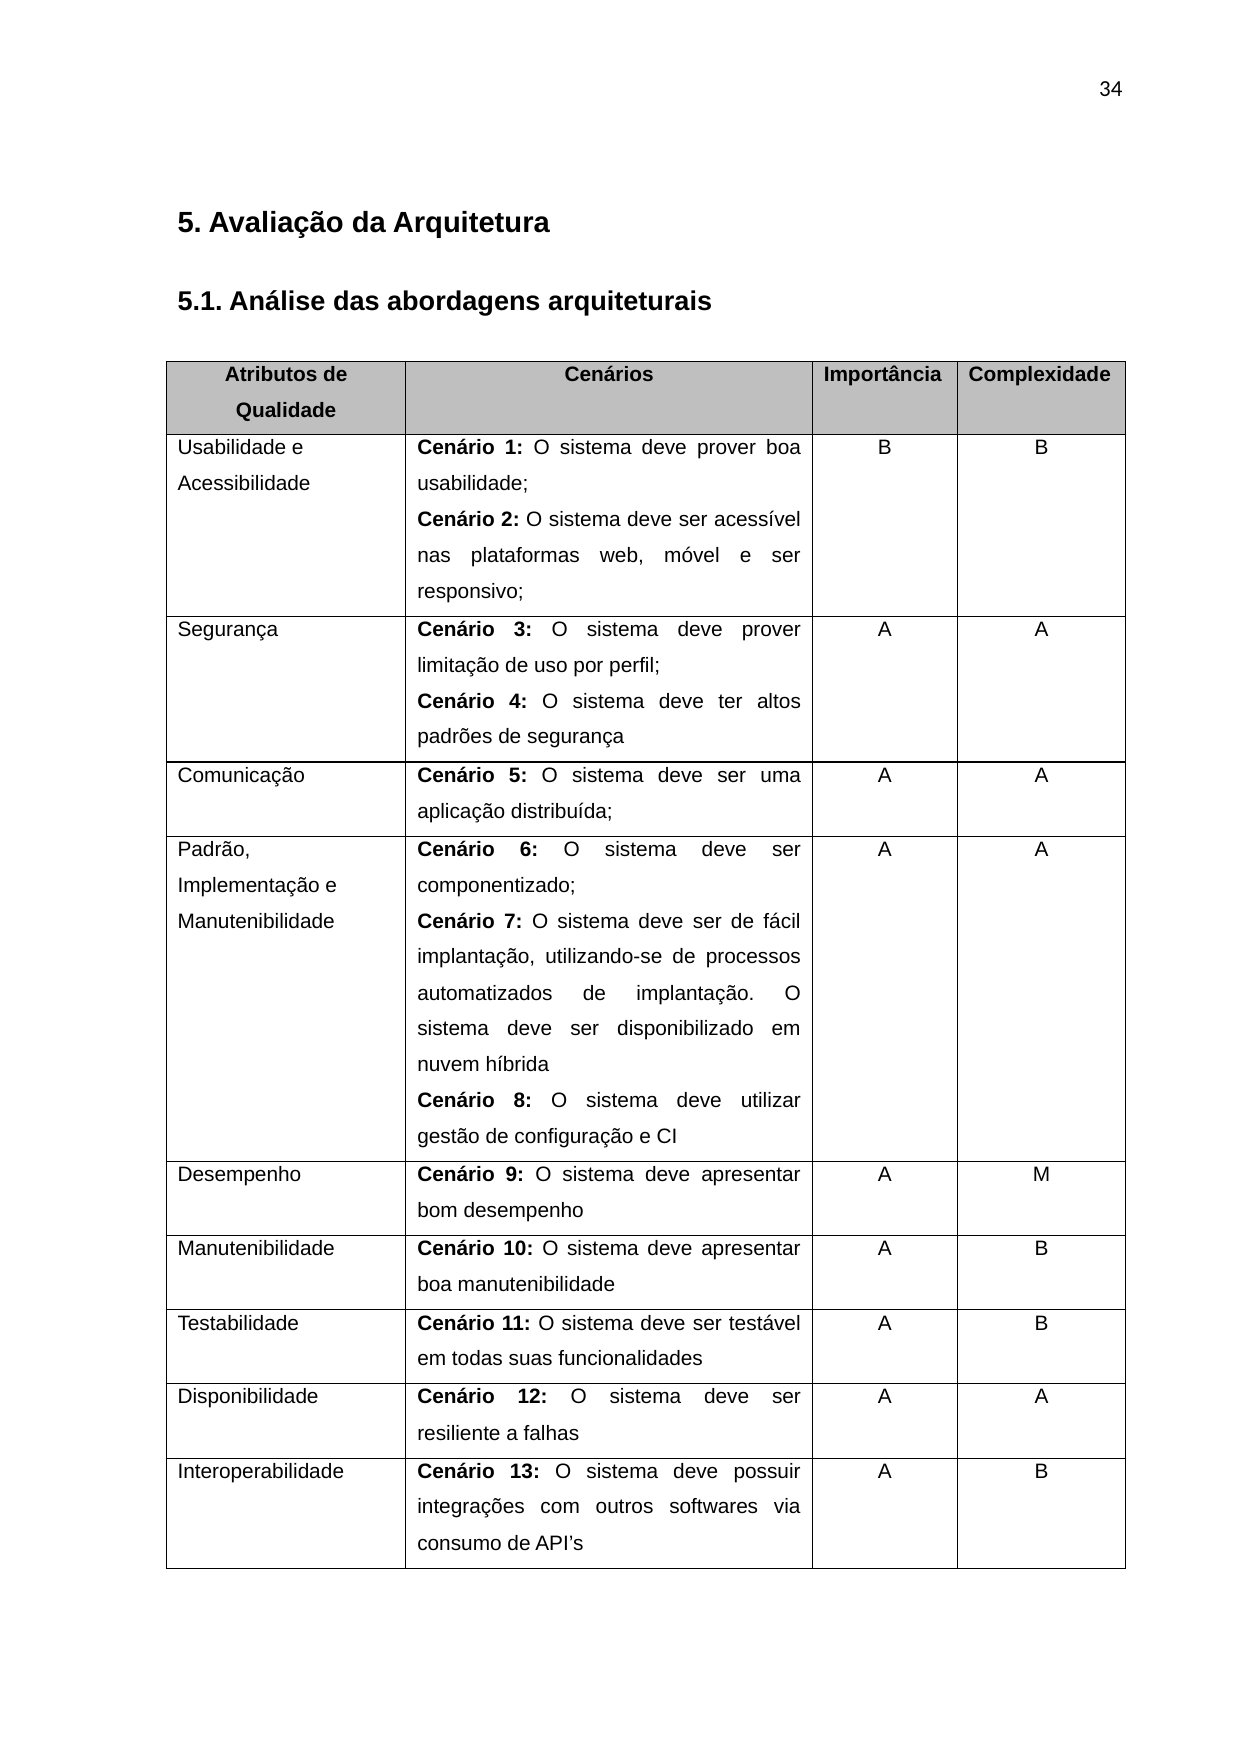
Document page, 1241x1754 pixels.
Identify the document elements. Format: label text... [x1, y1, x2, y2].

table_header Complexidade [958, 362, 1125, 434]
table_cell A [813, 1162, 957, 1235]
table_cell Cenário 9: O sistema deve apresentar bom desempenho [406, 1162, 812, 1235]
table_cell B [958, 435, 1125, 616]
table_cell Disponibilidade [167, 1384, 405, 1457]
table_cell Cenário 10: O sistema deve apresentar boa manutenibilidade [406, 1236, 812, 1309]
table_cell A [958, 837, 1125, 1161]
table_cell A [813, 763, 957, 836]
table_cell A [813, 1236, 957, 1309]
table_cell Segurança [167, 617, 405, 761]
table_cell Interoperabilidade [167, 1459, 405, 1567]
table_header Cenários [406, 362, 812, 434]
table_cell Desempenho [167, 1162, 405, 1235]
table_cell B [958, 1236, 1125, 1309]
subtitle 5. Avaliação da Arquitetura [177, 205, 1122, 239]
table_cell A [958, 617, 1125, 761]
table_cell A [813, 837, 957, 1161]
table_cell M [958, 1162, 1125, 1235]
table_cell A [813, 1384, 957, 1457]
table_cell Cenário 1: O sistema deve prover boa usabilidade; Cenário 2: O sistema deve ser acessível nas plataformas web, móvel e ser responsivo; [406, 435, 812, 616]
subtitle 5.1. Análise das abordagens arquiteturais [177, 285, 1122, 316]
table_cell Cenário 3: O sistema deve prover limitação de uso por perfil; Cenário 4: O sistema deve ter altos padrões de segurança [406, 617, 812, 761]
table_cell A [958, 1384, 1125, 1457]
table_header Atributos de Qualidade [167, 362, 405, 434]
table_cell Padrão, Implementação e Manutenibilidade [167, 837, 405, 1161]
table_cell Testabilidade [167, 1310, 405, 1383]
table_cell Manutenibilidade [167, 1236, 405, 1309]
table_cell Cenário 13: O sistema deve possuir integrações com outros softwares via consumo de API’s [406, 1459, 812, 1567]
table_cell A [958, 763, 1125, 836]
table_cell Cenário 6: O sistema deve ser componentizado; Cenário 7: O sistema deve ser de fácil implantação, utilizando-se de processos automatizados de implantação. O sistema deve ser disponibilizado em nuvem híbrida Cenário 8: O sistema deve utilizar gestão de configuração e CI [406, 837, 812, 1161]
table_cell Cenário 5: O sistema deve ser uma aplicação distribuída; [406, 763, 812, 836]
table_cell Cenário 11: O sistema deve ser testável em todas suas funcionalidades [406, 1310, 812, 1383]
table_cell A [813, 1310, 957, 1383]
table_cell B [813, 435, 957, 616]
table_cell B [958, 1310, 1125, 1383]
table_cell A [813, 1459, 957, 1567]
table_cell Cenário 12: O sistema deve ser resiliente a falhas [406, 1384, 812, 1457]
table_header Importância [813, 362, 957, 434]
table_cell A [813, 617, 957, 761]
table_cell B [958, 1459, 1125, 1567]
table_cell Comunicação [167, 763, 405, 836]
table_cell Usabilidade e Acessibilidade [167, 435, 405, 616]
